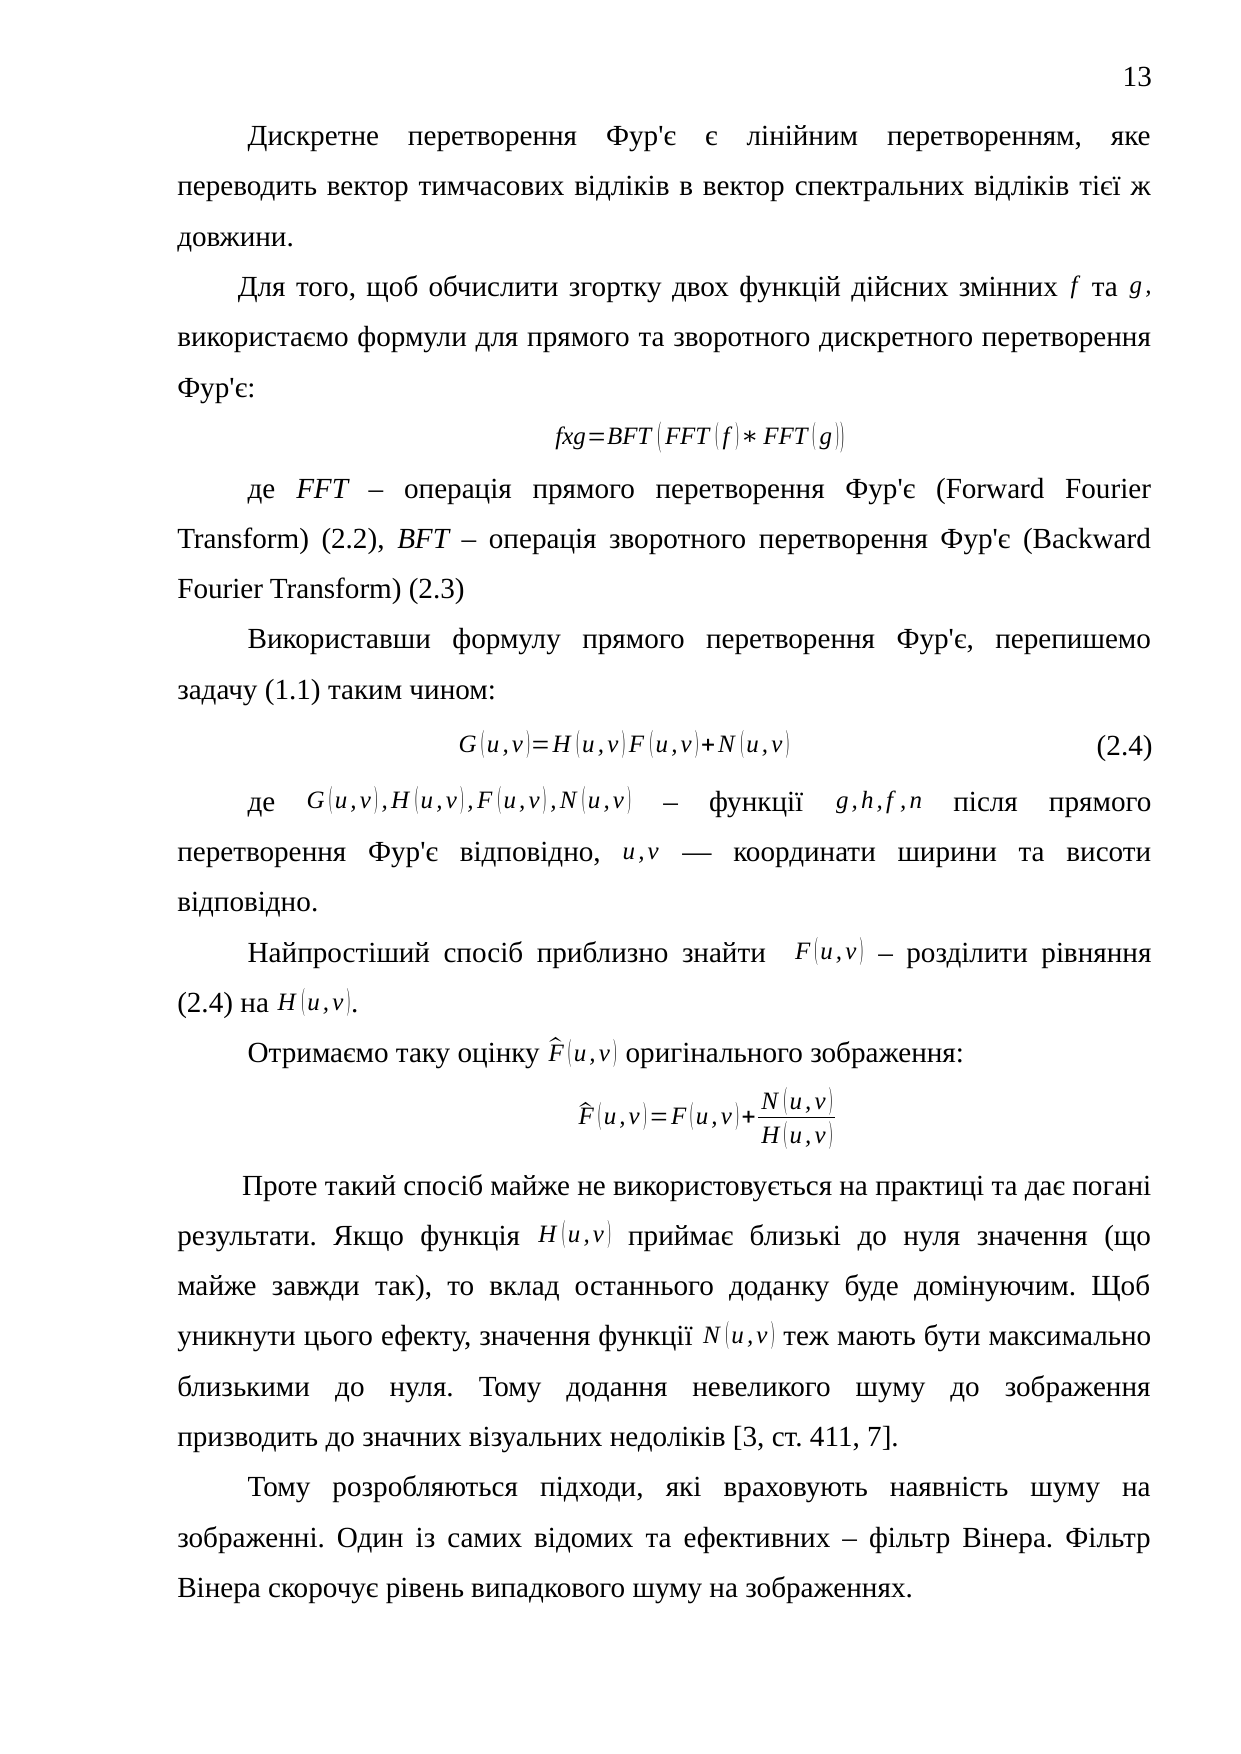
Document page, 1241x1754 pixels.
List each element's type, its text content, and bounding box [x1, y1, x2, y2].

text Дискретне перетворення Фур'є є лінійним перетворенням, яке переводить вектор тимчасових відліків в вектор спектральних відліків тієї ж довжини. Для того, щоб обчислити згортку двох функцій дійсних змінних та використаємо формули для прямого та зворотного дискретного перетворення Фур'є: [177, 118, 1152, 403]
text Проте такий спосіб майже не використовується на практиці та дає погані результати. Якщо функція приймає близькі до нуля значення (що майже завжди так), то вклад останнього доданку буде домінуючим. Щоб уникнути цього ефекту, значення функції теж мають бути максимально близькими до нуля. Тому додання невеликого шуму до зображення призводить до значних візуальних недоліків [3, ст. 411, 7]. [177, 1086, 1152, 1453]
text Найпростіший спосіб приблизно знайти – розділити рівняння (2.4) на . [177, 935, 1152, 1019]
table_header [183, 722, 1050, 784]
text де FFT – операція прямого перетворення Фур'є (Forward Fourier Transform) (2.2), BFT – операція зворотного перетворення Фур'є (Backward Fourier Transform) (2.3) [177, 471, 1152, 605]
text Отримаємо таку оцінку оригінального зображення: [177, 1036, 1152, 1069]
text де – функції після прямого перетворення Фур'є відповідно, — координати ширини та висоти відповідно. [177, 784, 1152, 918]
table_header (2.4) [1050, 722, 1158, 784]
text Тому розробляються підходи, які враховують наявність шуму на зображенні. Один із самих відомих та ефективних – фільтр Вінера. Фільтр Вінера скорочує рівень випадкового шуму на зображеннях. [177, 1469, 1152, 1604]
text Використавши формулу прямого перетворення Фур'є, перепишемо задачу (1.1) таким чином: [177, 622, 1152, 706]
